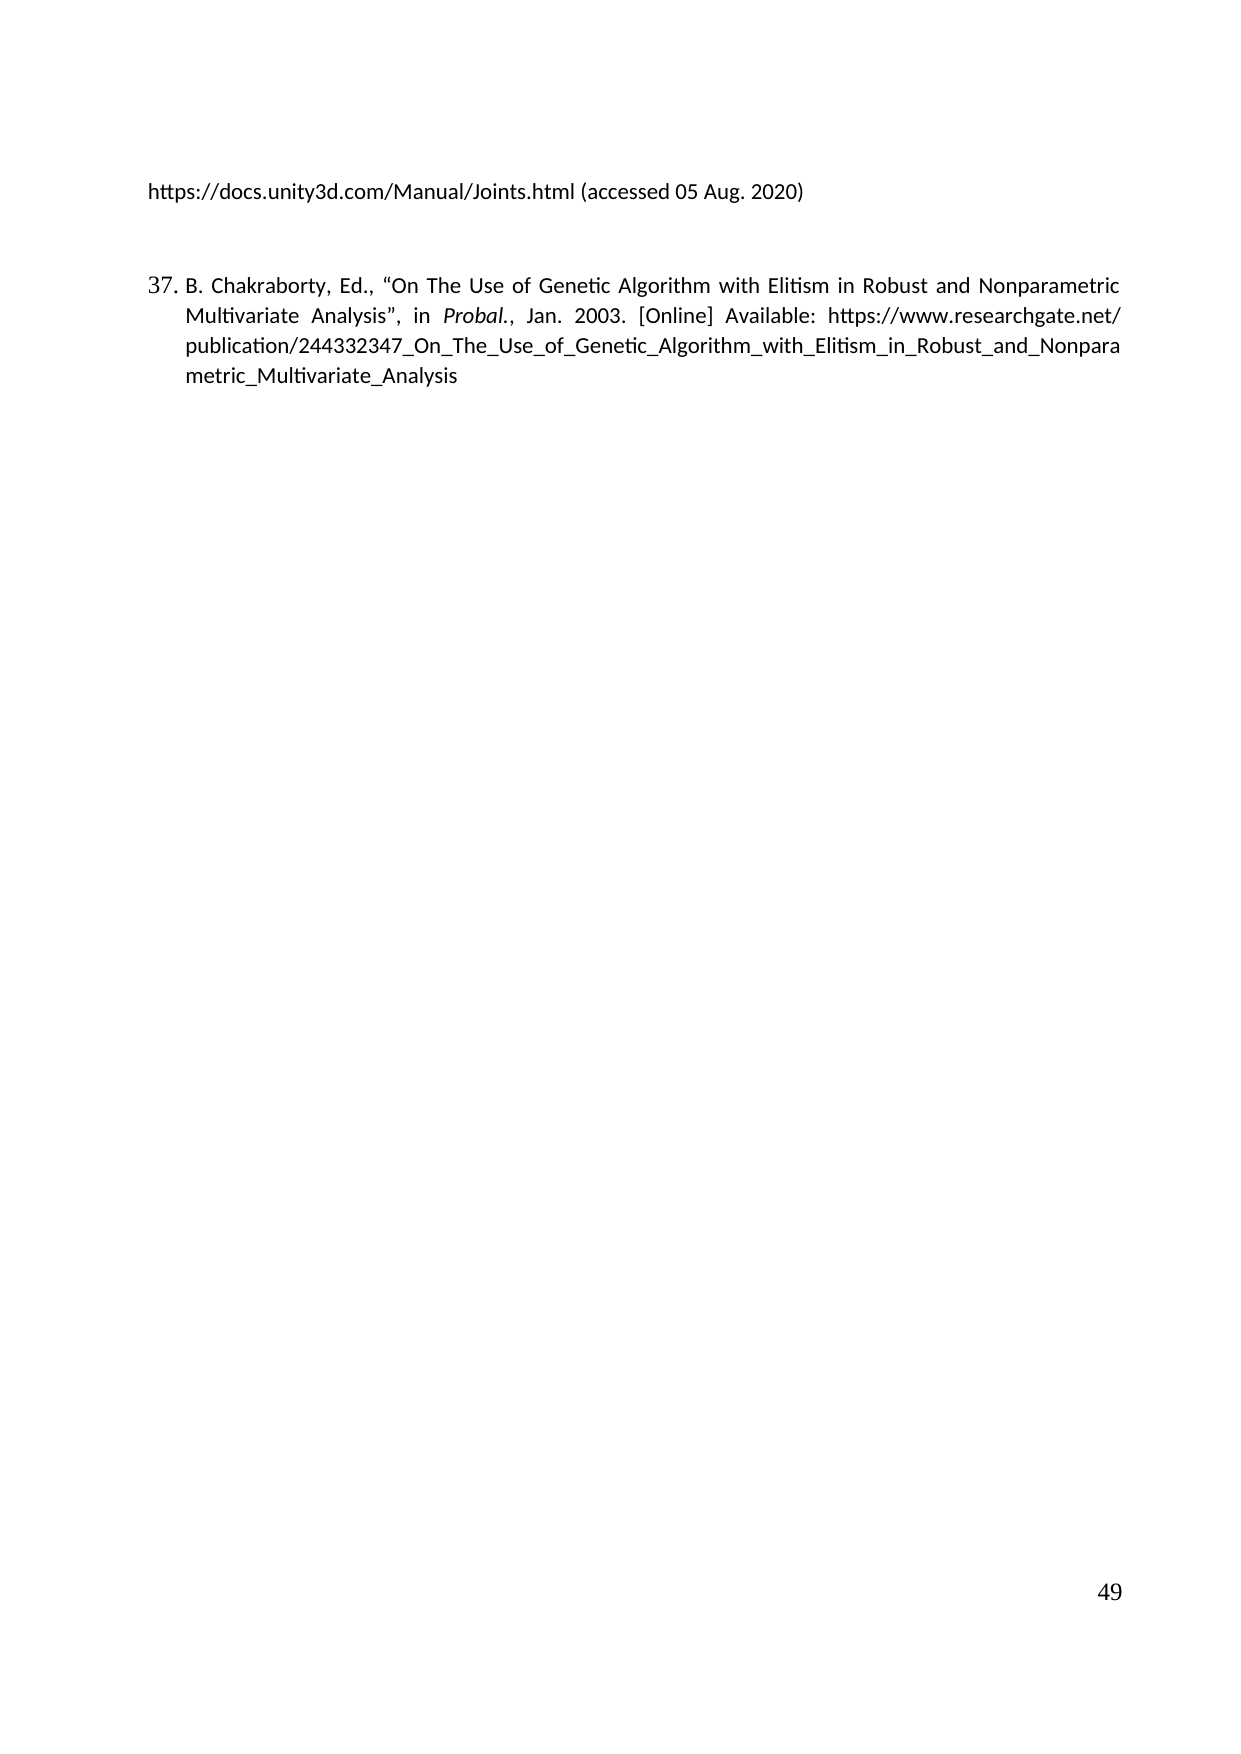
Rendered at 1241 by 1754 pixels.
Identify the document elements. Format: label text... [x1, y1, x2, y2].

text https://docs.unity3d.com/Manual/Joints.html (accessed 05 Aug. 2020) [148, 177, 1122, 205]
list B. Chakraborty, Ed., “On The Use of Genetic Algorithm with Elitism in Robust and Nonparametric Multivariate Analysis”, in Probal., Jan. 2003. [Online] Available: https://www.researchgate.net/ publication/244332347_On_The_Use_of_Genetic_Algorithm_with_Elitism_in_Robust_and_Nonparametric_Multivariate_Analysis [148, 270, 1122, 389]
